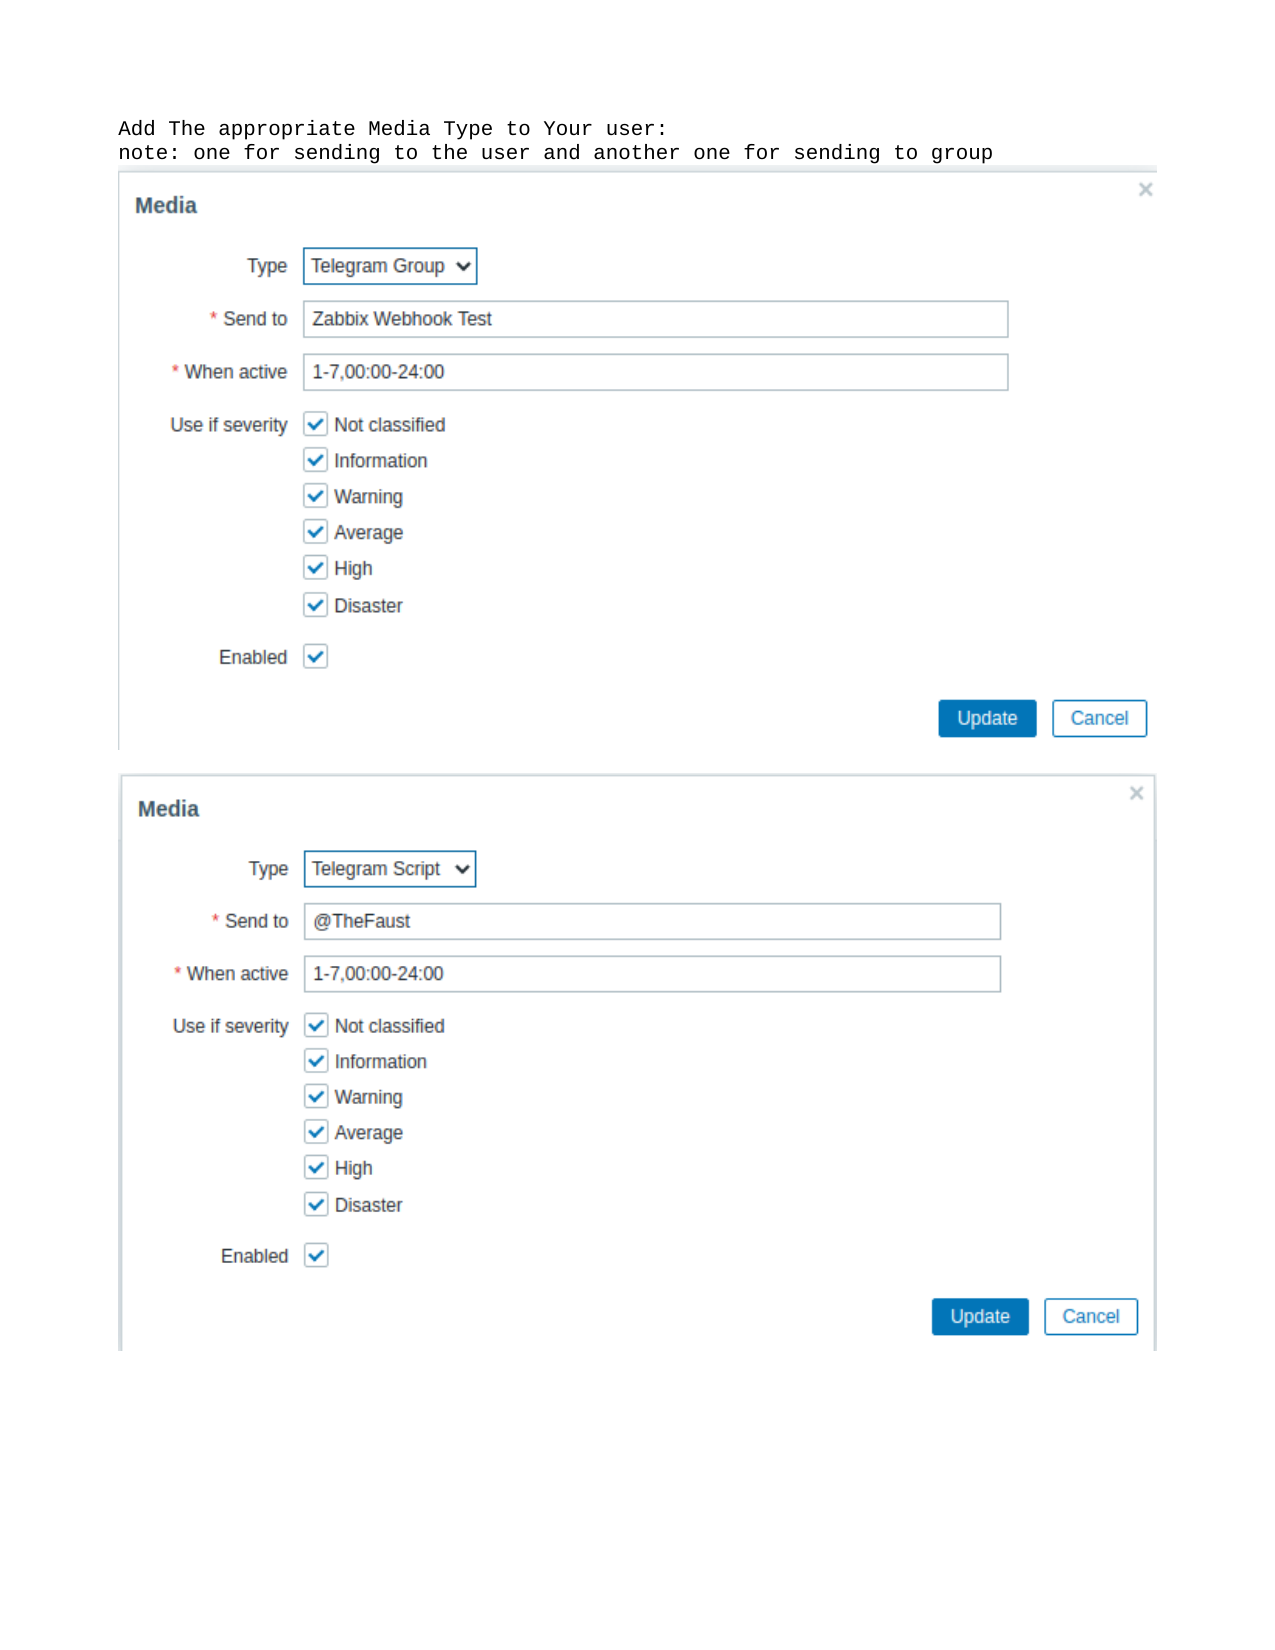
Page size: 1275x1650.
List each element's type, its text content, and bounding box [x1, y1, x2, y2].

text Add The appropriate Media Type to Your user: [118, 118, 1157, 142]
picture [118, 165, 1157, 750]
text note: one for sending to the user and another one for sending to group [118, 142, 1157, 165]
picture [118, 773, 1157, 1351]
